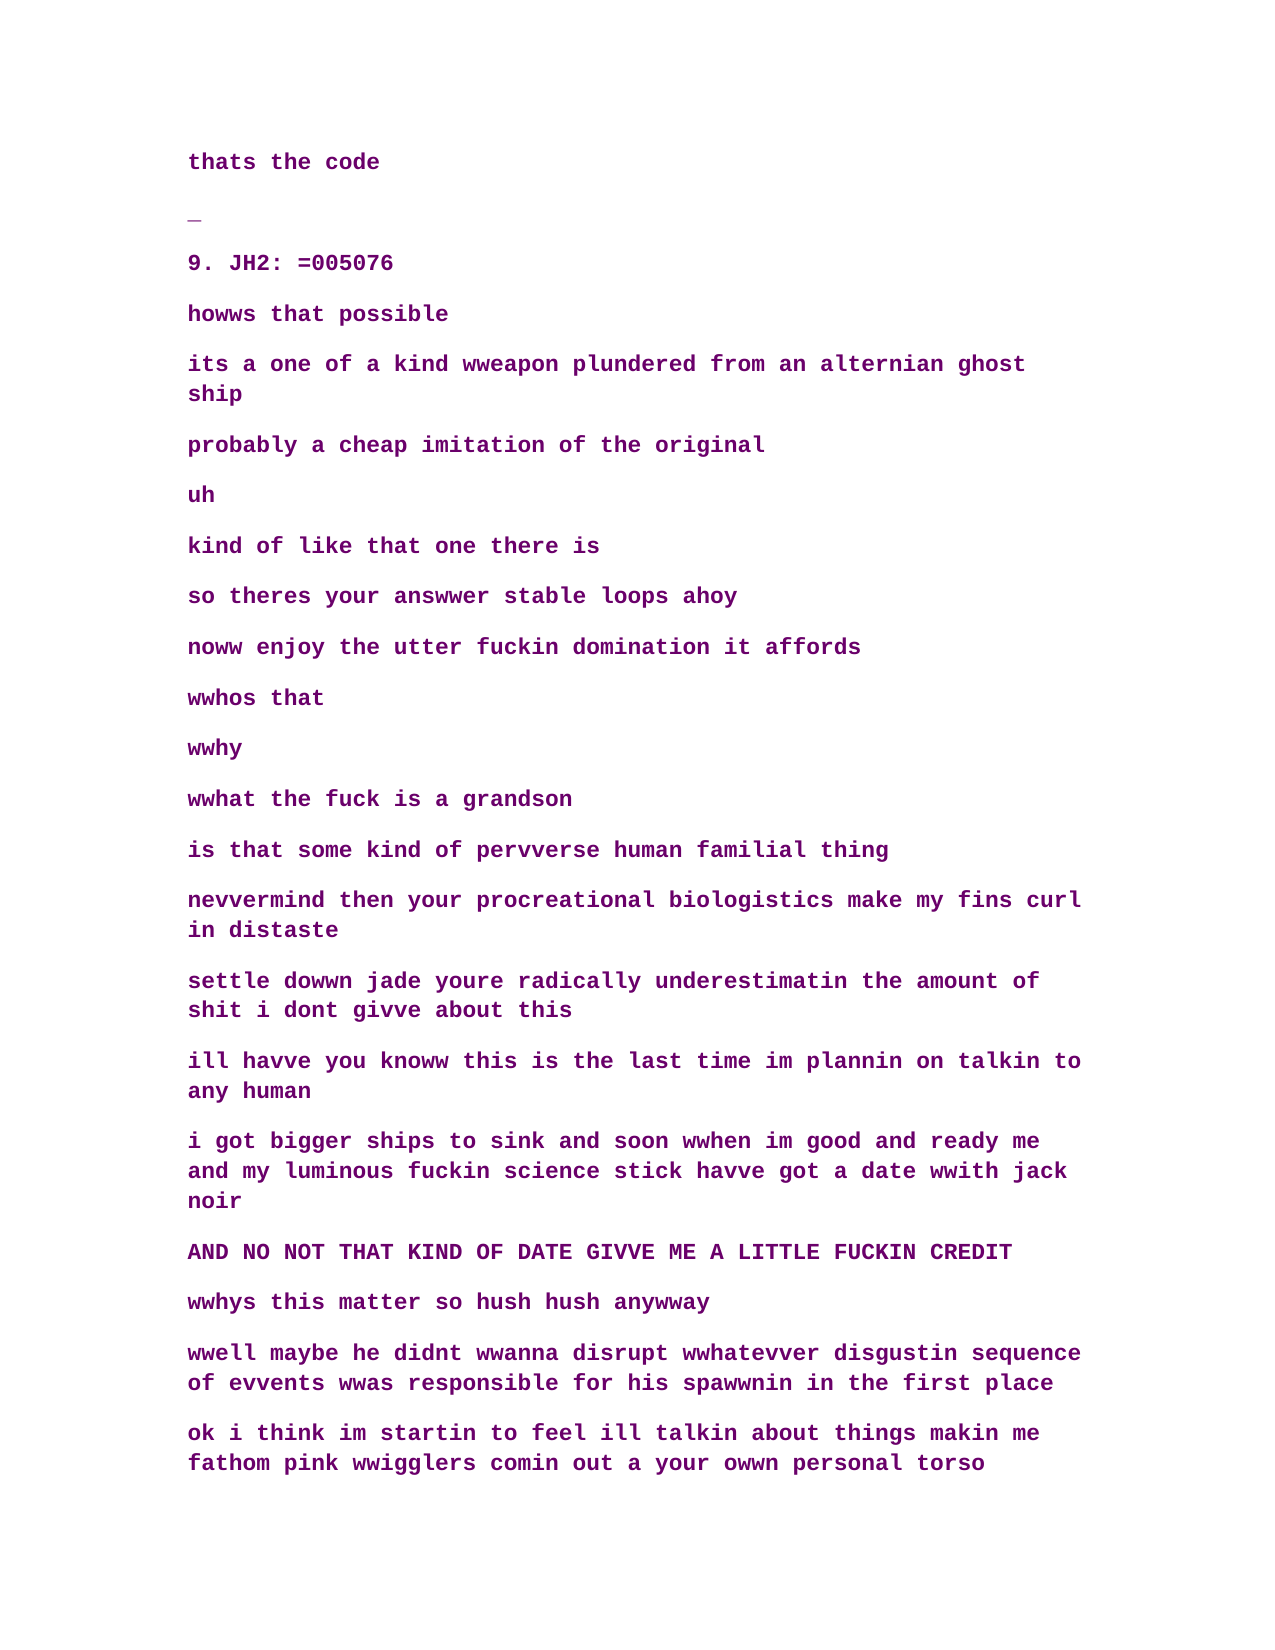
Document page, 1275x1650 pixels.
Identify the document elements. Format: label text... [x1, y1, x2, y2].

text is that some kind of pervverse human familial thing [187, 838, 1087, 864]
text _ [187, 201, 1087, 227]
text wwell maybe he didnt wwanna disrupt wwhatevver disgustin sequence of evvents wwas responsible for his spawwnin in the first place [187, 1341, 1087, 1397]
text thats the code [187, 150, 1087, 176]
text wwhy [187, 737, 1087, 763]
text ok i think im startin to feel ill talkin about things makin me fathom pink wwigglers comin out a your owwn personal torso [187, 1422, 1087, 1477]
text settle dowwn jade youre radically underestimatin the amount of shit i dont givve about this [187, 969, 1087, 1025]
text kind of like that one there is [187, 534, 1087, 560]
text so theres your answwer stable loops ahoy [187, 585, 1087, 611]
text i got bigger ships to sink and soon wwhen im good and ready me and my luminous fuckin science stick havve got a date wwith jack noir [187, 1130, 1087, 1215]
text nevvermind then your procreational biologistics make my fins curl in distaste [187, 888, 1087, 944]
text wwhat the fuck is a grandson [187, 787, 1087, 813]
text ill havve you knoww this is the last time im plannin on talkin to any human [187, 1049, 1087, 1105]
text uh [187, 483, 1087, 509]
text wwhys this matter so hush hush anywway [187, 1291, 1087, 1317]
text AND NO NOT THAT KIND OF DATE GIVVE ME A LITTLE FUCKIN CREDIT [187, 1240, 1087, 1266]
text probably a cheap imitation of the original [187, 433, 1087, 459]
text 9. JH2: =005076 [187, 251, 1087, 277]
text its a one of a kind wweapon plundered from an alternian ghost ship [187, 352, 1087, 408]
text wwhos that [187, 686, 1087, 712]
text noww enjoy the utter fuckin domination it affords [187, 635, 1087, 661]
text howws that possible [187, 302, 1087, 328]
